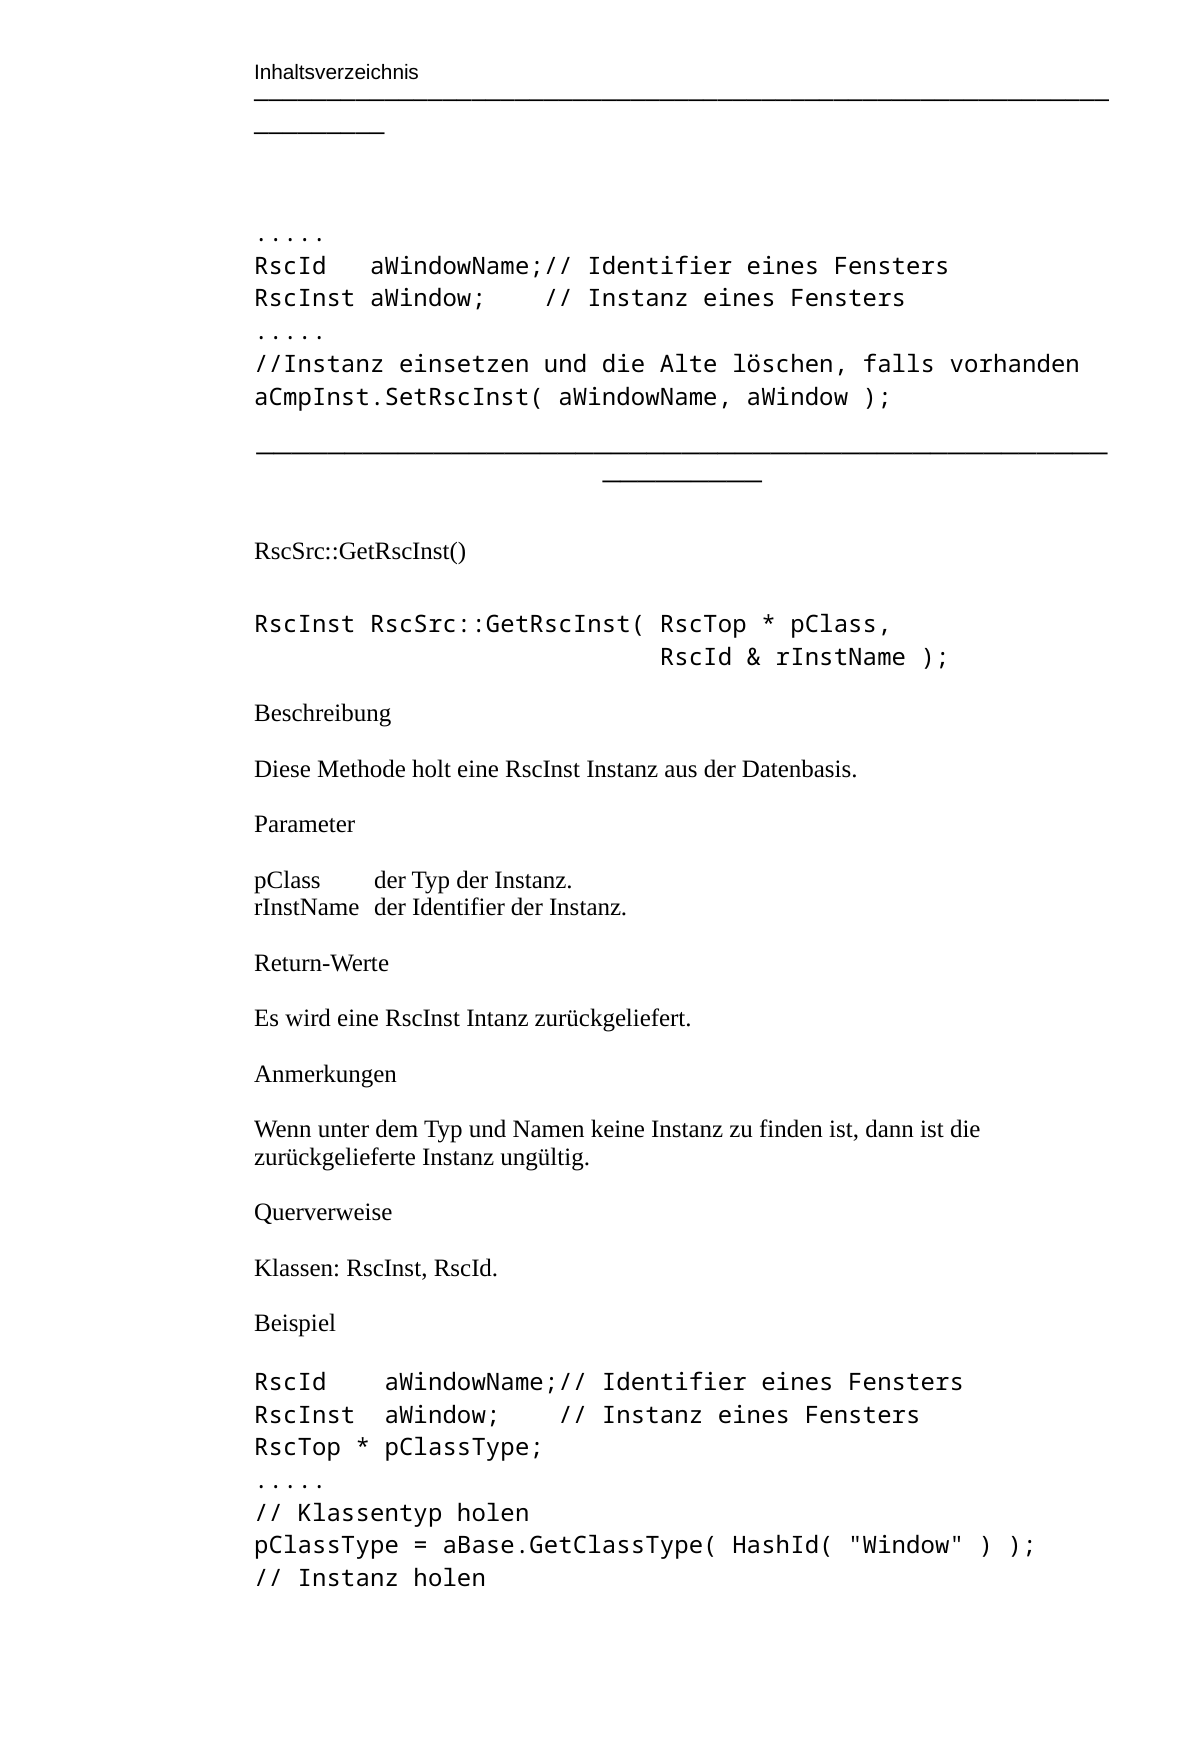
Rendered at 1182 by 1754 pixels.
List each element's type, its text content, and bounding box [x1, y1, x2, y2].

list //Instanz einsetzen und die Alte löschen, falls vorhanden [254, 346, 1110, 379]
list RscInst aWindow; // Instanz eines Fensters [254, 1397, 1110, 1430]
text Wenn unter dem Typ und Namen keine Instanz zu finden ist, dann ist die zurückgelieferte Instanz ungültig. [254, 1115, 1110, 1171]
text rInstName der Identifier der Instanz. [254, 893, 1110, 921]
text ───────────────────────────────────────────────────────── [254, 439, 1110, 495]
list aCmpInst.SetRscInst( aWindowName, aWindow ); [254, 379, 1110, 412]
list RscTop * pClassType; [254, 1430, 1110, 1463]
text Anmerkungen [254, 1060, 1110, 1087]
list // Instanz holen [254, 1561, 1110, 1593]
list ..... [254, 216, 1110, 248]
list pClassType = aBase.GetClassType( HashId( "Window" ) ); [254, 1528, 1110, 1561]
text Klassen: RscInst, RscId. [254, 1254, 1110, 1281]
text pClass der Typ der Instanz. [254, 866, 1110, 893]
text Diese Methode holt eine RscInst Instanz aus der Datenbasis. [254, 755, 1110, 783]
list ..... [254, 314, 1110, 346]
text RscSrc::GetRscInst() [254, 537, 1110, 564]
list RscId & rInstName ); [254, 639, 1110, 672]
list RscId aWindowName;// Identifier eines Fensters [254, 248, 1110, 281]
text Beschreibung [254, 699, 1110, 727]
text Parameter [254, 810, 1110, 838]
text Querverweise [254, 1198, 1110, 1226]
list RscInst RscSrc::GetRscInst( RscTop * pClass, [254, 606, 1110, 639]
text Beispiel [254, 1309, 1110, 1337]
list RscId aWindowName;// Identifier eines Fensters [254, 1364, 1110, 1397]
list RscInst aWindow; // Instanz eines Fensters [254, 281, 1110, 314]
text Return-Werte [254, 949, 1110, 977]
list ..... [254, 1463, 1110, 1495]
text Es wird eine RscInst Intanz zurückgeliefert. [254, 1004, 1110, 1032]
list // Klassentyp holen [254, 1495, 1110, 1528]
